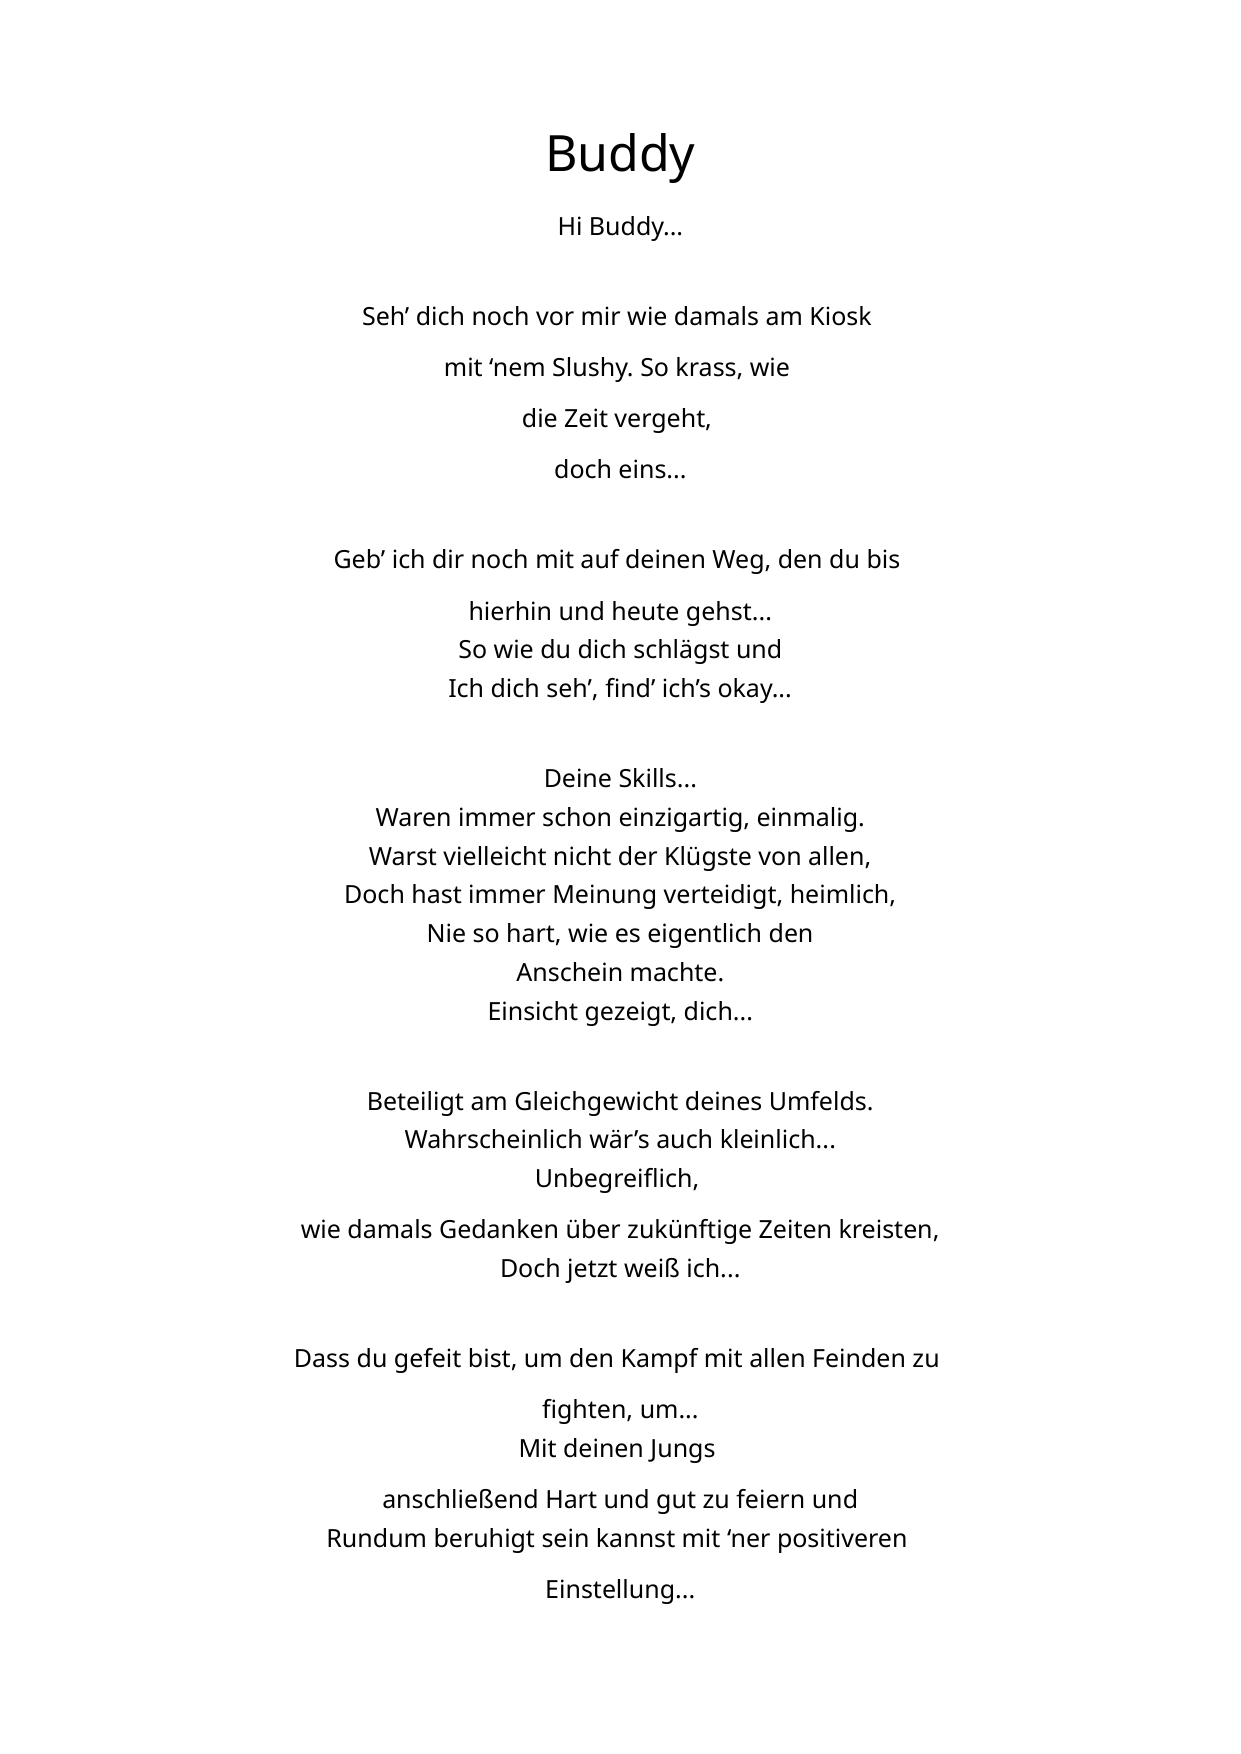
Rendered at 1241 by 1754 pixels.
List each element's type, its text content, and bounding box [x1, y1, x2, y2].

text Deine Skills... Waren immer schon einzigartig, einmalig. Warst vielleicht nicht der Klügste von allen, Doch hast immer Meinung verteidigt, heimlich, Nie so hart, wie es eigentlich den Anschein machte. Einsicht gezeigt, dich... [118, 761, 1122, 1066]
subtitle Buddy [118, 118, 1122, 186]
text mit ‘nem Slushy. So krass, wie [118, 349, 1122, 383]
text Beteiligt am Gleichgewicht deines Umfelds. Wahrscheinlich wär’s auch kleinlich... Unbegreiflich, [118, 1083, 1122, 1195]
text hierhin und heute gehst... So wie du dich schlägst und Ich dich seh’, find’ ich’s okay... [118, 593, 1122, 743]
text fighten, um... Mit deinen Jungs [118, 1392, 1122, 1465]
text Geb’ ich dir noch mit auf deinen Weg, den du bis [118, 542, 1122, 576]
text Dass du gefeit bist, um den Kampf mit allen Feinden zu [118, 1341, 1122, 1375]
text wie damals Gedanken über zukünftige Zeiten kreisten, Doch jetzt weiß ich... [118, 1212, 1122, 1323]
text Seh’ dich noch vor mir wie damals am Kiosk [118, 298, 1122, 332]
text Hi Buddy... [118, 208, 1122, 281]
text doch eins... [118, 452, 1122, 525]
text die Zeit vergeht, [118, 401, 1122, 435]
text Einstellung... [118, 1572, 1122, 1606]
text anschließend Hart und gut zu feiern und Rundum beruhigt sein kannst mit ‘ner positiveren [118, 1482, 1122, 1555]
